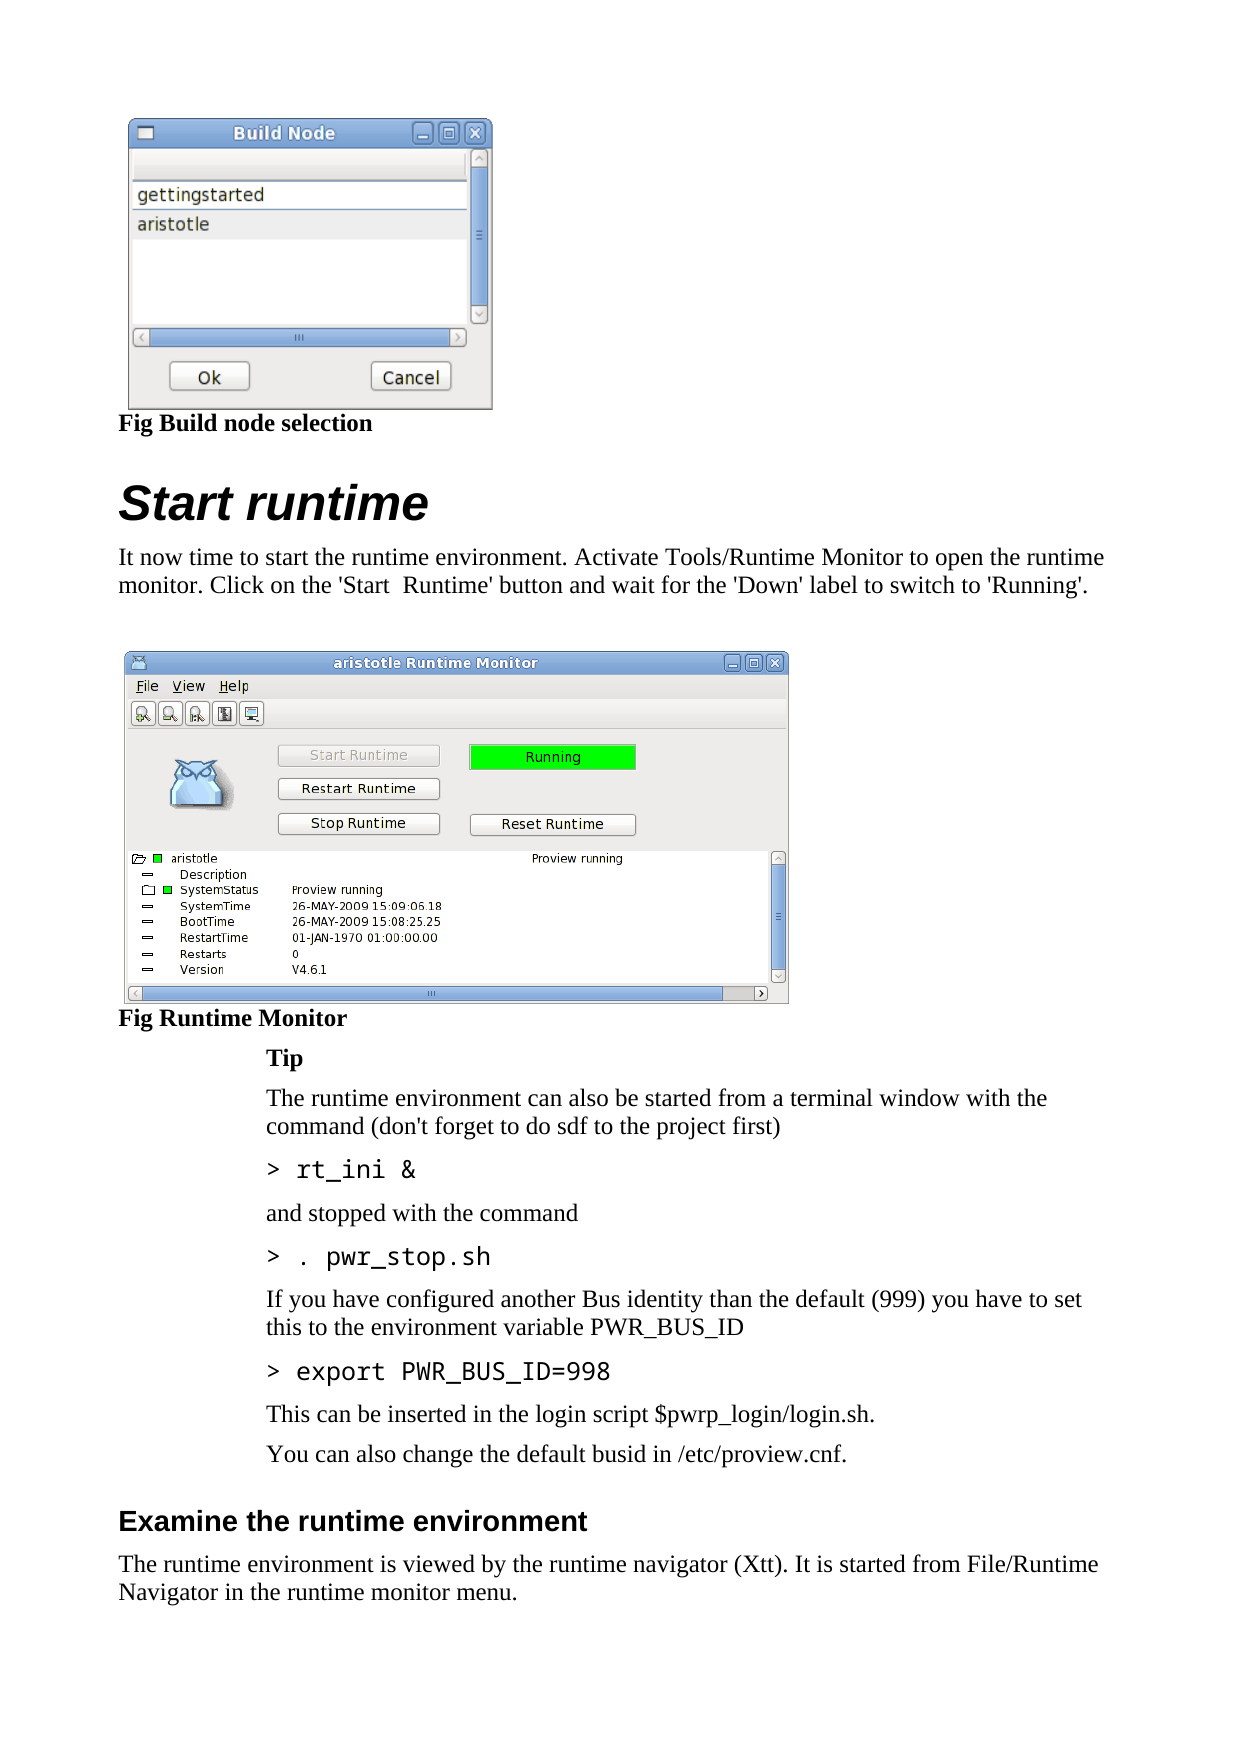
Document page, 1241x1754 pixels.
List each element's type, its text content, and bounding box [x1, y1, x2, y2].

text The runtime environment can also be started from a terminal window with the command (don't forget to do sdf to the project first) [266, 1084, 1122, 1139]
picture [124, 651, 789, 1004]
text It now time to start the runtime environment. Activate Tools/Runtime Monitor to open the runtime monitor. Click on the 'Start Runtime' button and wait for the 'Down' label to switch to 'Running'. [118, 543, 1122, 598]
text and stopped with the command [266, 1199, 1122, 1226]
text If you have configured another Bus identity than the default (999) you have to set this to the environment variable PWR_BUS_ID [266, 1285, 1122, 1341]
text > rt_ini & [266, 1152, 1122, 1186]
text Fig Runtime Monitor [118, 651, 1122, 1031]
text This can be inserted in the login script $pwrp_login/login.sh. [266, 1400, 1122, 1428]
picture [128, 118, 493, 410]
text > export PWR_BUS_ID=998 [266, 1353, 1122, 1387]
text The runtime environment is viewed by the runtime navigator (Xtt). It is started from File/Runtime Navigator in the runtime monitor menu. [118, 1550, 1122, 1606]
text You can also change the default busid in /etc/proview.cnf. [266, 1440, 1122, 1468]
text > . pwr_stop.sh [266, 1239, 1122, 1273]
text Fig Build node selection [118, 118, 1122, 437]
subtitle Examine the runtime environment [118, 1505, 1122, 1538]
text Tip [266, 1044, 1122, 1072]
subtitle Start runtime [118, 475, 1122, 531]
